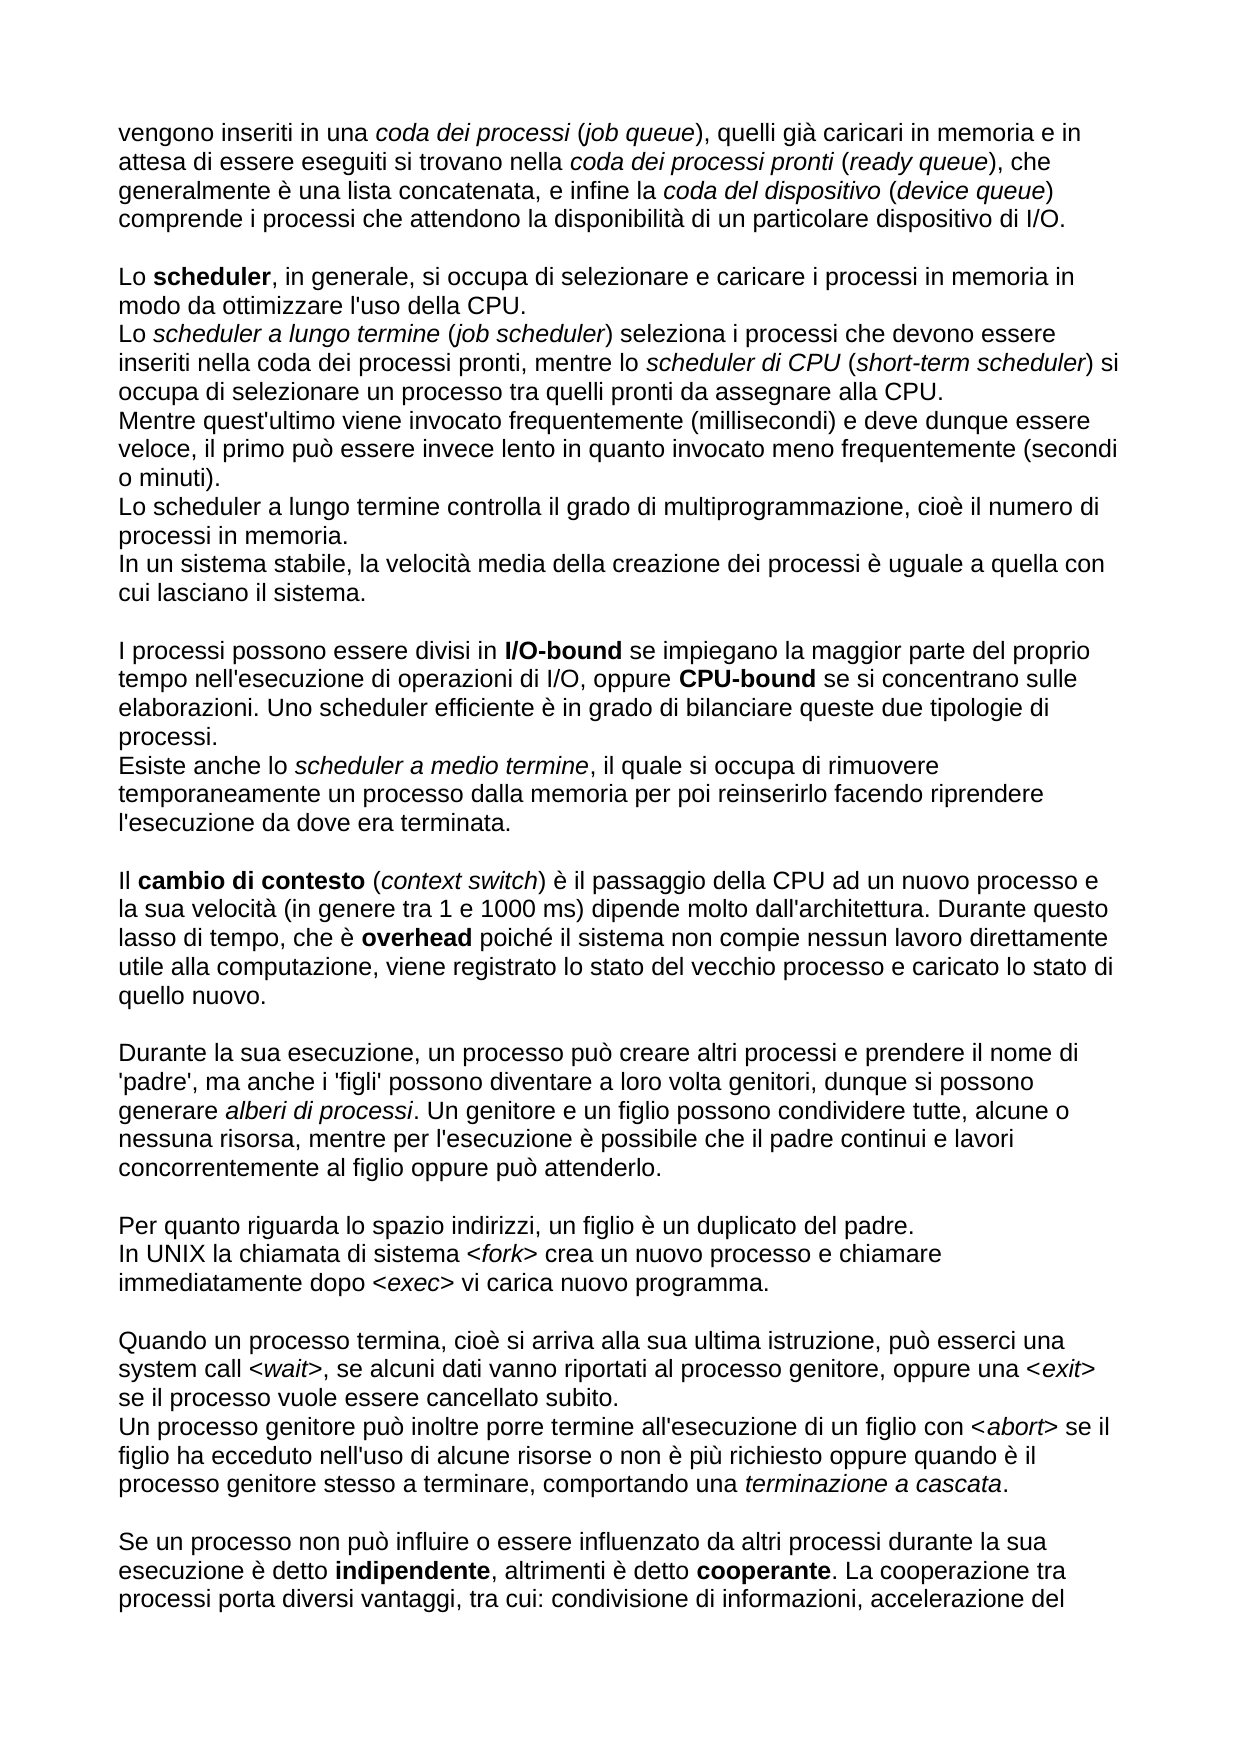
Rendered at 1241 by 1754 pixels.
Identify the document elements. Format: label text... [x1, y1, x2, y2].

text Lo scheduler, in generale, si occupa di selezionare e caricare i processi in memoria in modo da ottimizzare l'uso della CPU. [118, 262, 1122, 319]
text Il cambio di contesto (context switch) è il passaggio della CPU ad un nuovo processo e la sua velocità (in genere tra 1 e 1000 ms) dipende molto dall'architettura. Durante questo lasso di tempo, che è overhead poiché il sistema non compie nessun lavoro direttamente utile alla computazione, viene registrato lo stato del vecchio processo e caricato lo stato di quello nuovo. [118, 866, 1122, 1009]
text Mentre quest'ultimo viene invocato frequentemente (millisecondi) e deve dunque essere veloce, il primo può essere invece lento in quanto invocato meno frequentemente (secondi o minuti). [118, 406, 1122, 492]
text Quando un processo termina, cioè si arriva alla sua ultima istruzione, può esserci una system call <wait>, se alcuni dati vanno riportati al processo genitore, oppure una <exit> se il processo vuole essere cancellato subito. [118, 1326, 1122, 1412]
text vengono inseriti in una coda dei processi (job queue), quelli già caricari in memoria e in attesa di essere eseguiti si trovano nella coda dei processi pronti (ready queue), che generalmente è una lista concatenata, e infine la coda del dispositivo (device queue) comprende i processi che attendono la disponibilità di un particolare dispositivo di I/O. [118, 118, 1122, 233]
text Esiste anche lo scheduler a medio termine, il quale si occupa di rimuovere temporaneamente un processo dalla memoria per poi reinserirlo facendo riprendere l'esecuzione da dove era terminata. [118, 751, 1122, 837]
text Per quanto riguarda lo spazio indirizzi, un figlio è un duplicato del padre. [118, 1211, 1122, 1239]
text I processi possono essere divisi in I/O-bound se impiegano la maggior parte del proprio tempo nell'esecuzione di operazioni di I/O, oppure CPU-bound se si concentrano sulle elaborazioni. Uno scheduler efficiente è in grado di bilanciare queste due tipologie di processi. [118, 636, 1122, 751]
text Lo scheduler a lungo termine (job scheduler) seleziona i processi che devono essere inseriti nella coda dei processi pronti, mentre lo scheduler di CPU (short-term scheduler) si occupa di selezionare un processo tra quelli pronti da assegnare alla CPU. [118, 319, 1122, 406]
text Durante la sua esecuzione, un processo può creare altri processi e prendere il nome di 'padre', ma anche i 'figli' possono diventare a loro volta genitori, dunque si possono generare alberi di processi. Un genitore e un figlio possono condividere tutte, alcune o nessuna risorsa, mentre per l'esecuzione è possibile che il padre continui e lavori concorrentemente al figlio oppure può attenderlo. [118, 1038, 1122, 1182]
text In UNIX la chiamata di sistema <fork> crea un nuovo processo e chiamare immediatamente dopo <exec> vi carica nuovo programma. [118, 1239, 1122, 1297]
text Se un processo non può influire o essere influenzato da altri processi durante la sua esecuzione è detto indipendente, altrimenti è detto cooperante. La cooperazione tra processi porta diversi vantaggi, tra cui: condivisione di informazioni, accelerazione del [118, 1527, 1122, 1613]
text Lo scheduler a lungo termine controlla il grado di multiprogrammazione, cioè il numero di processi in memoria. [118, 492, 1122, 549]
text In un sistema stabile, la velocità media della creazione dei processi è uguale a quella con cui lasciano il sistema. [118, 549, 1122, 607]
text Un processo genitore può inoltre porre termine all'esecuzione di un figlio con <abort> se il figlio ha ecceduto nell'uso di alcune risorse o non è più richiesto oppure quando è il processo genitore stesso a terminare, comportando una terminazione a cascata. [118, 1412, 1122, 1498]
